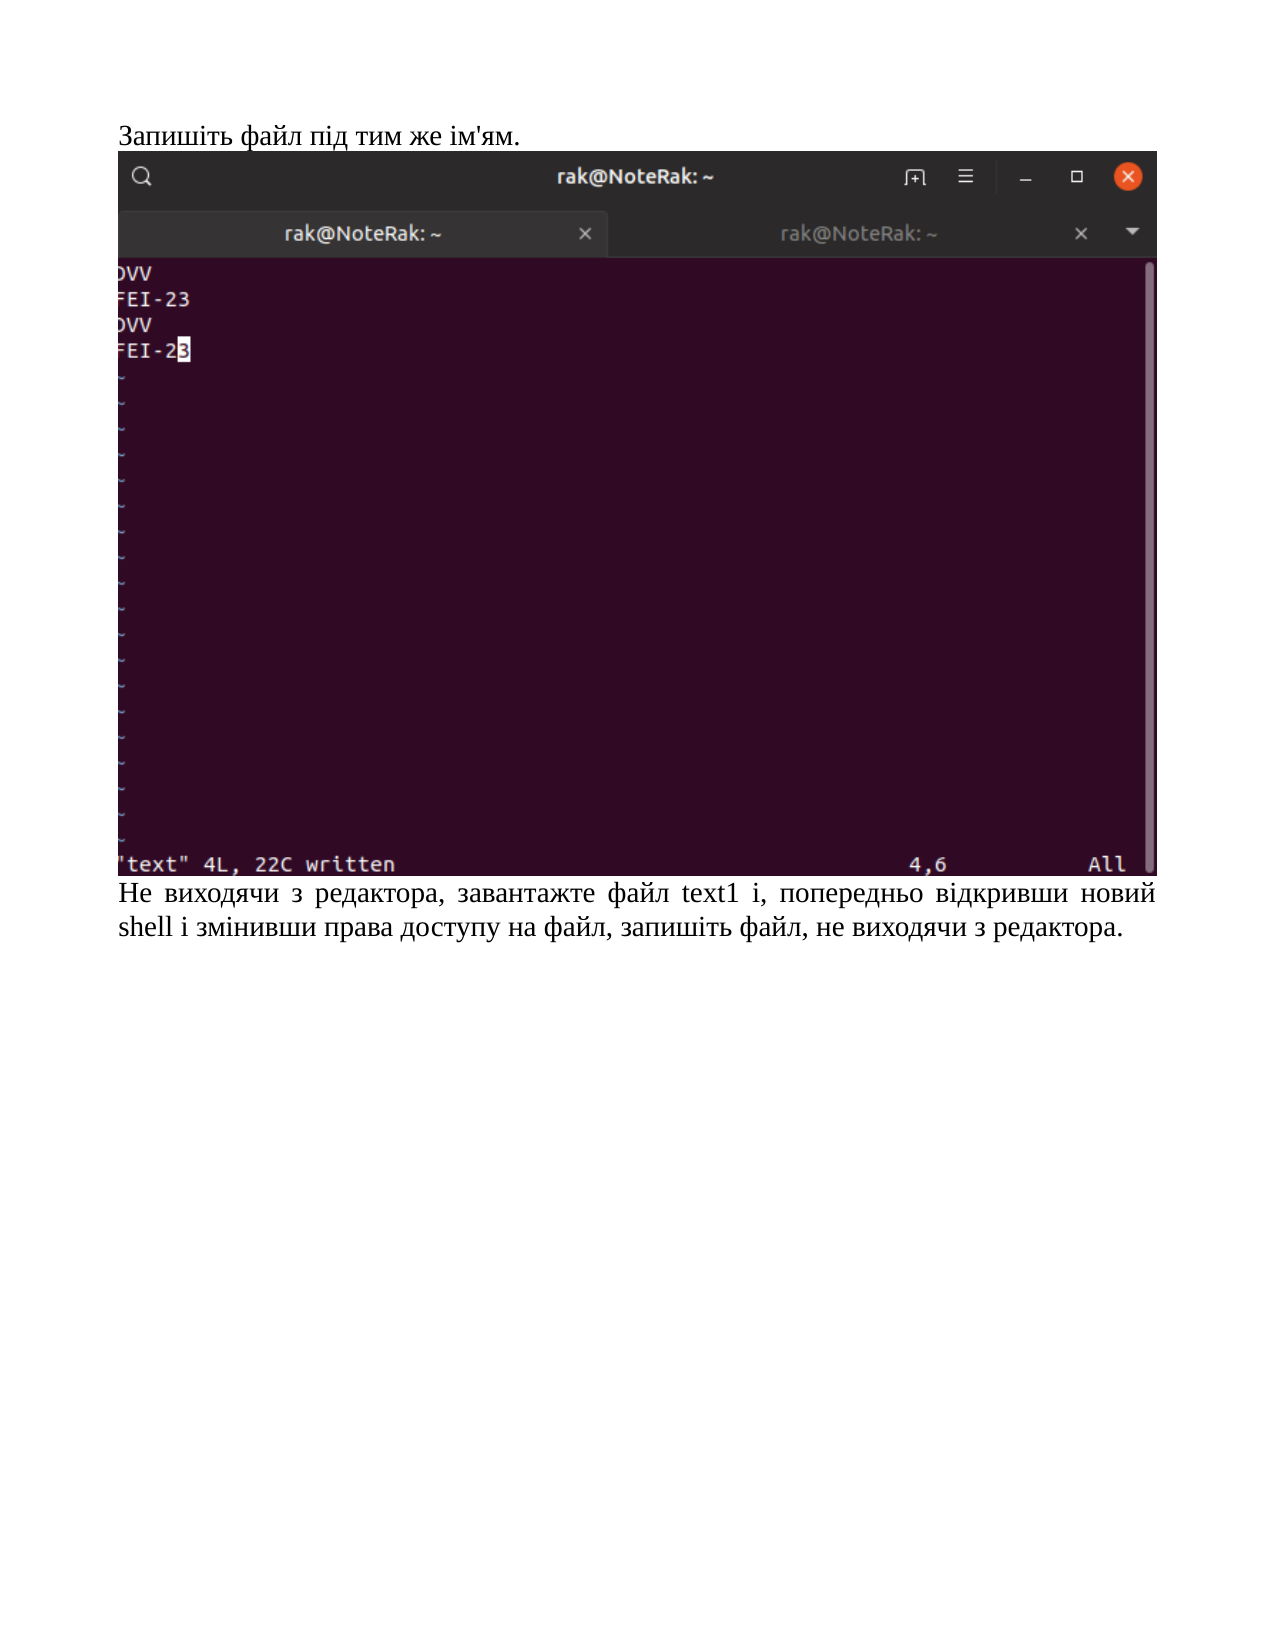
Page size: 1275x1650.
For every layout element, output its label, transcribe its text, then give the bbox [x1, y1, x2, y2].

picture [118, 151, 1157, 876]
text Запишіть файл під тим же ім'ям. [118, 118, 1157, 151]
text Не виходячи з редактора, завантажте файл text1 і, попередньо відкривши новий shell і змінивши права доступу на файл, запишіть файл, не виходячи з редактора. [118, 876, 1157, 943]
